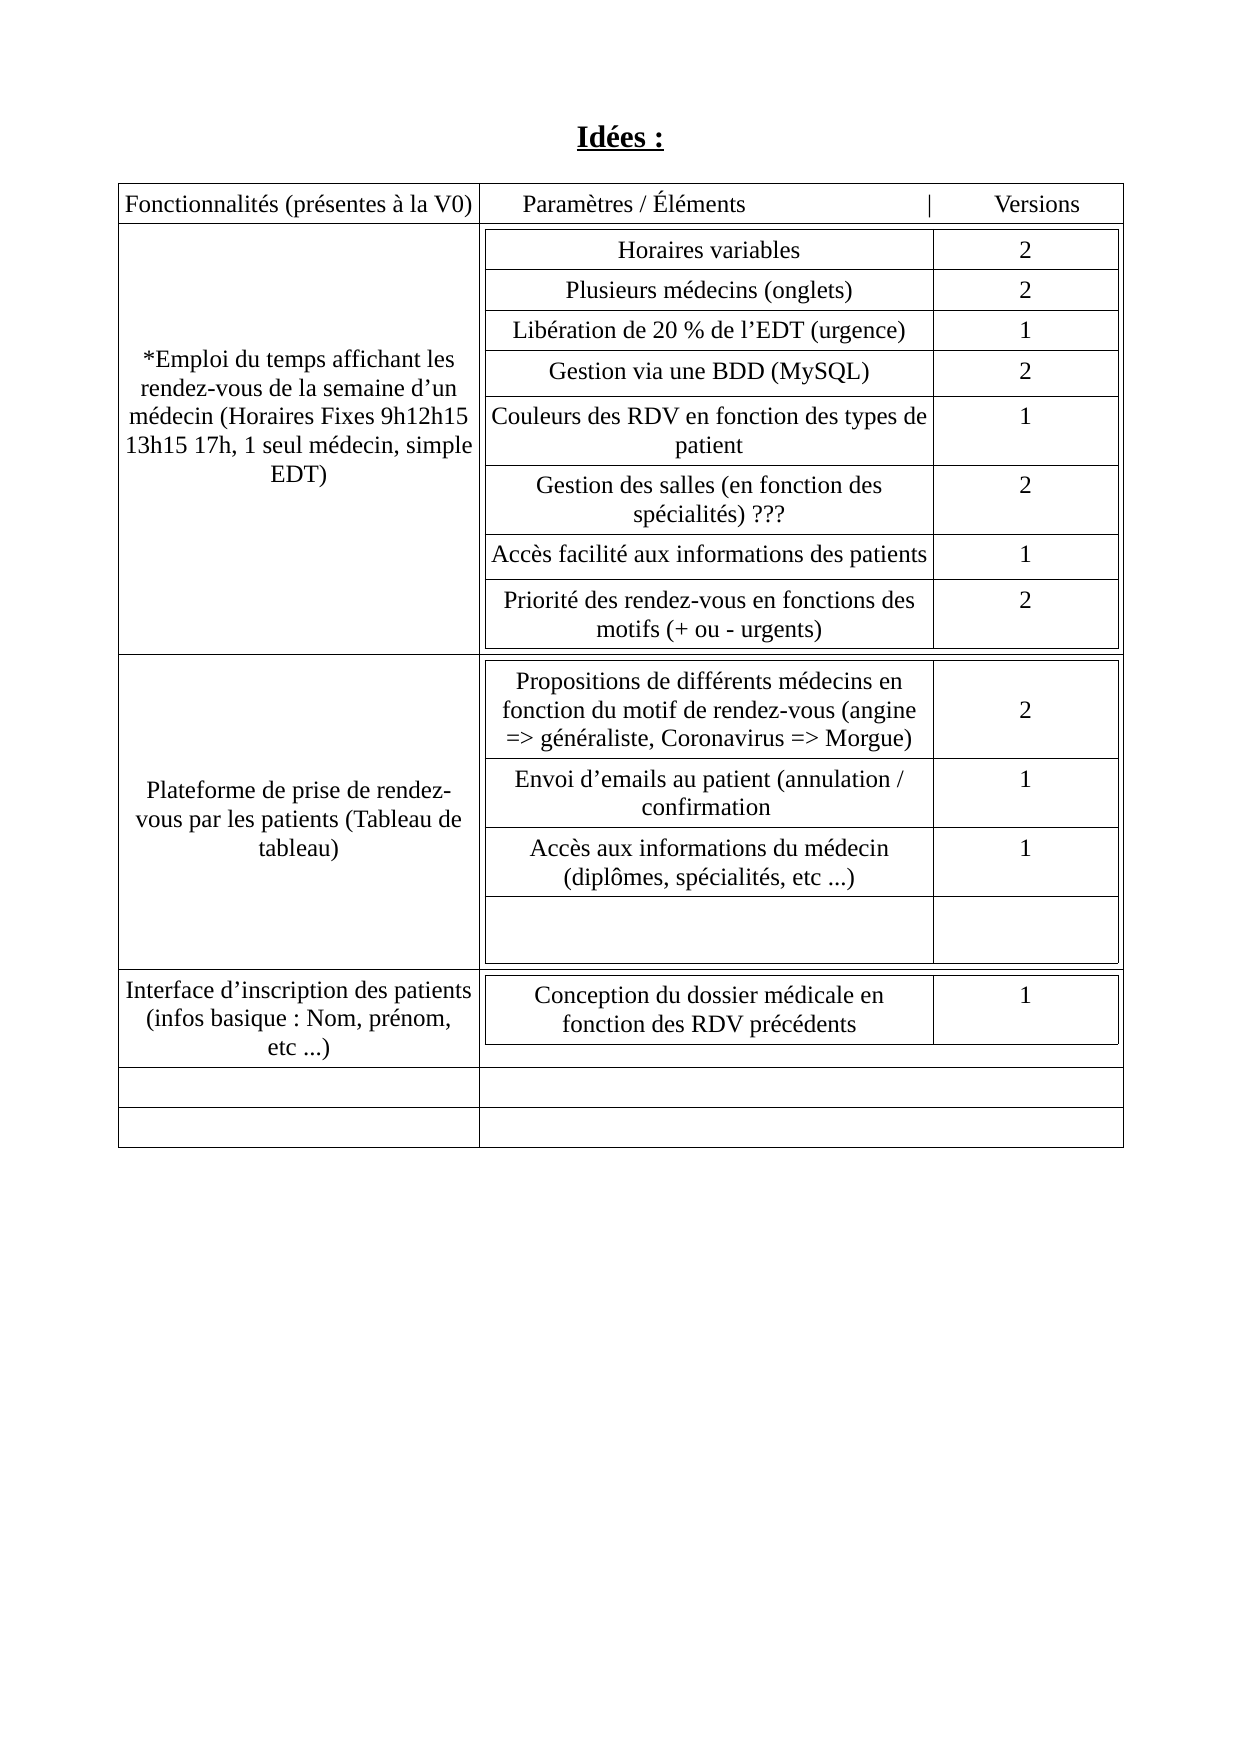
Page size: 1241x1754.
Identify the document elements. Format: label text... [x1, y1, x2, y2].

table_cell Couleurs des RDV en fonction des types de patient [486, 397, 933, 464]
table_cell Accès aux informations du médecin (diplômes, spécialités, etc ...) [486, 828, 933, 896]
table_cell Gestion via une BDD (MySQL) [486, 351, 933, 396]
table_header Propositions de différents médecins en fonction du motif de rendez-vous (angine => généraliste, Coronavirus => Morgue) [486, 661, 933, 758]
table_cell [480, 655, 1123, 969]
table_cell 2 [934, 351, 1118, 396]
table_cell [119, 1068, 479, 1107]
table_header 1 [934, 976, 1118, 1044]
table_header Horaires variables [486, 230, 933, 269]
table_cell Accès facilité aux informations des patients [486, 535, 933, 579]
table_cell 1 [934, 535, 1118, 579]
table_cell Gestion des salles (en fonction des spécialités) ??? [486, 466, 933, 534]
table_header Fonctionnalités (présentes à la V0) [119, 184, 479, 223]
table_header Conception du dossier médicale en fonction des RDV précédents [486, 976, 933, 1044]
table_cell [486, 897, 933, 963]
table_cell [480, 970, 1123, 1067]
table_cell [119, 1108, 479, 1147]
table_header 2 [934, 230, 1118, 269]
table_cell 1 [934, 397, 1118, 464]
table_cell Envoi d’emails au patient (annulation / confirmation [486, 759, 933, 827]
table_cell Plateforme de prise de rendez-vous par les patients (Tableau de tableau) [119, 655, 479, 969]
table_cell Libération de 20 % de l’EDT (urgence) [486, 311, 933, 350]
table_cell 1 [934, 759, 1118, 827]
table_cell 2 [934, 270, 1118, 309]
table_cell [934, 897, 1118, 963]
table_header 2 [934, 661, 1118, 758]
text Idées : [118, 118, 1122, 154]
table_cell [480, 224, 1123, 654]
table_cell 2 [934, 580, 1118, 648]
table_cell *Emploi du temps affichant les rendez-vous de la semaine d’un médecin (Horaires Fixes 9h12h15 13h15 17h, 1 seul médecin, simple EDT) [119, 224, 479, 654]
table_cell [480, 1108, 1123, 1147]
table_cell 1 [934, 311, 1118, 350]
table_cell Plusieurs médecins (onglets) [486, 270, 933, 309]
table_header Paramètres / Éléments | Versions [480, 184, 1123, 223]
table_cell Interface d’inscription des patients (infos basique : Nom, prénom, etc ...) [119, 970, 479, 1067]
table_cell [480, 1068, 1123, 1107]
table_cell 2 [934, 466, 1118, 534]
table_cell Priorité des rendez-vous en fonctions des motifs (+ ou - urgents) [486, 580, 933, 648]
table_cell 1 [934, 828, 1118, 896]
